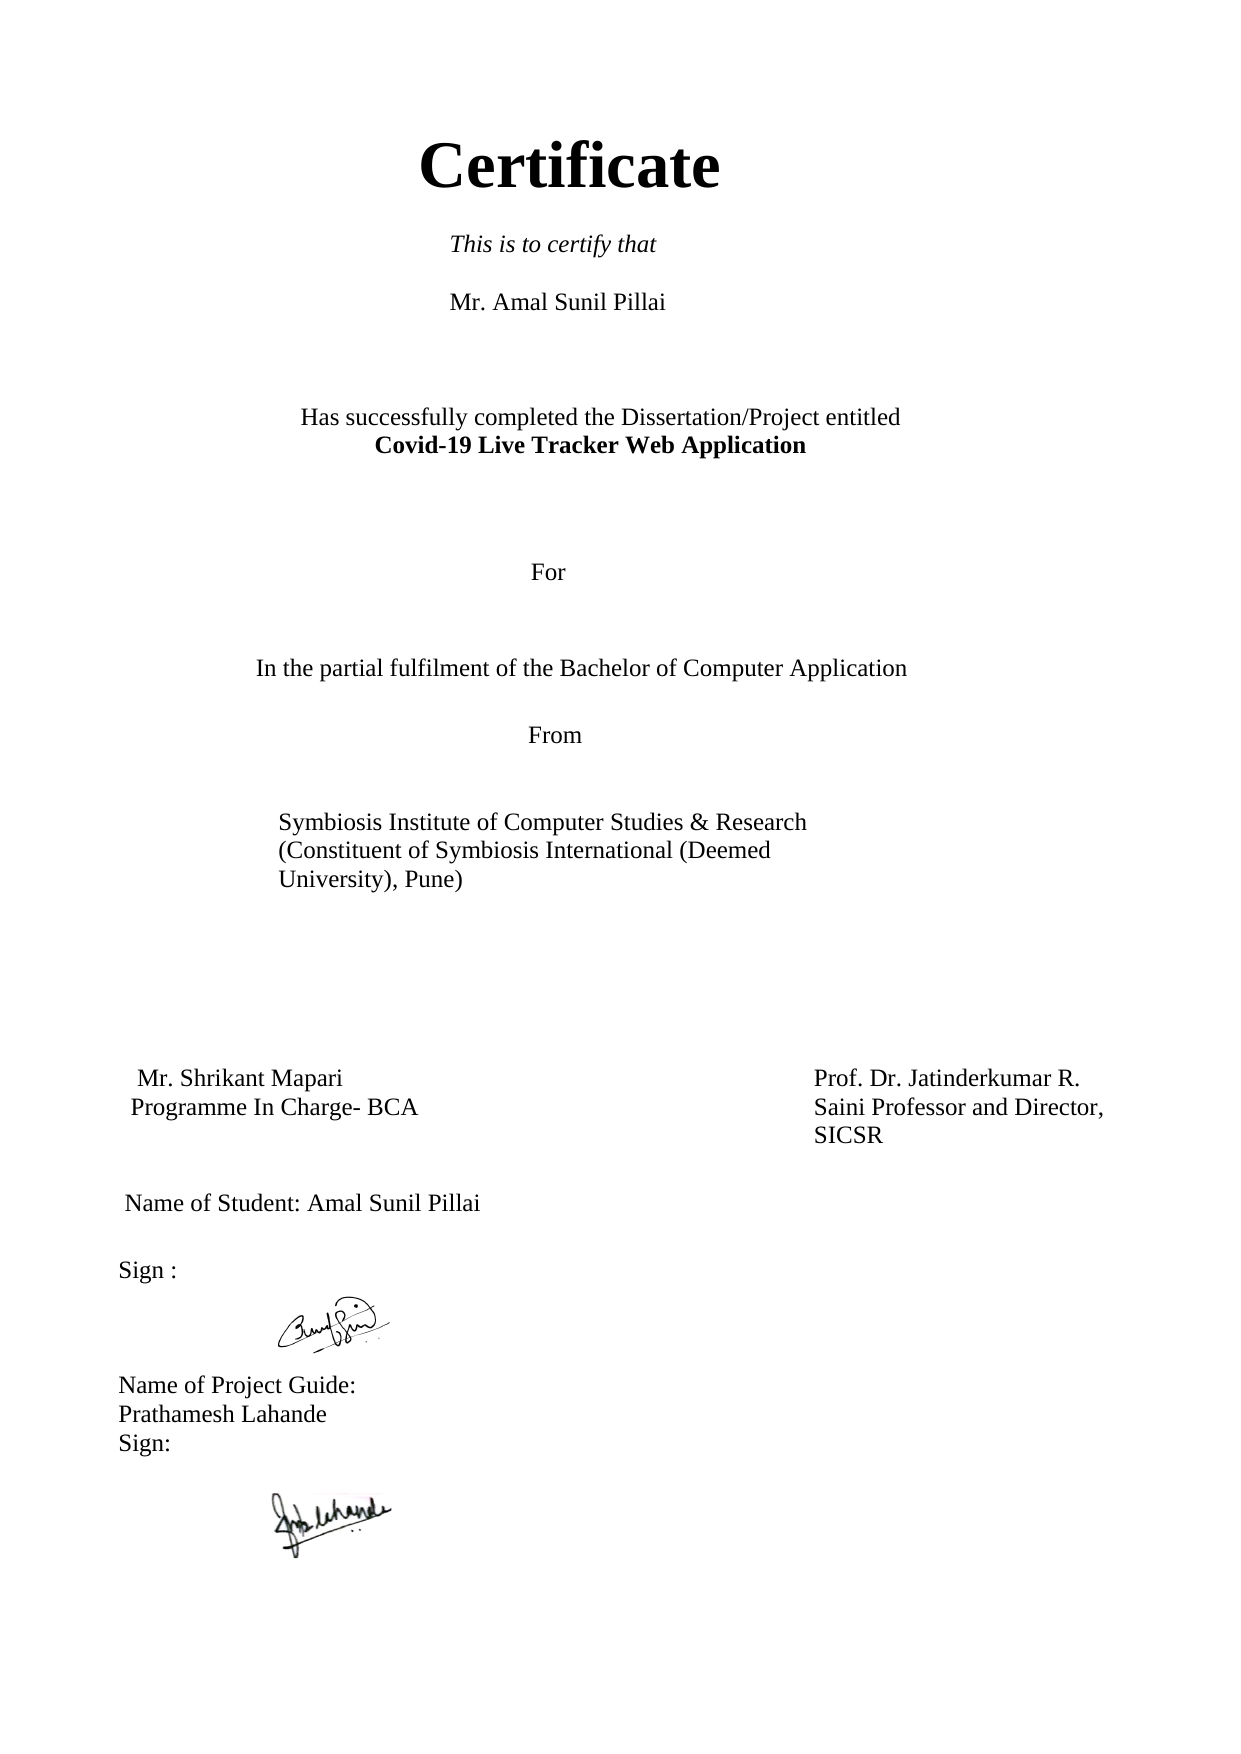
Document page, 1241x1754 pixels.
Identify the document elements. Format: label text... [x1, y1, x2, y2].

text Name of Project Guide: [118, 1370, 888, 1399]
picture [259, 1292, 407, 1360]
text This is to certify that [418, 229, 997, 258]
text For [493, 557, 996, 585]
text From [303, 720, 893, 749]
text Sign: [118, 1428, 888, 1456]
text Certificate [343, 125, 973, 201]
text Programme In Charge- BCA [130, 1092, 435, 1121]
text Sign : [118, 1255, 337, 1284]
text Name of Student: Amal Sunil Pillai [118, 1188, 1051, 1217]
text Has successfully completed the Dissertation/Project entitled [173, 402, 997, 431]
text Mr. Shrikant Mapari [118, 1063, 439, 1092]
text Prathamesh Lahande [118, 1399, 888, 1428]
text Symbiosis Institute of Computer Studies & Research (Constituent of Symbiosis International (Deemed University), Pune) [278, 807, 893, 893]
text Mr. Amal Sunil Pillai [118, 287, 996, 316]
text Prof. Dr. Jatinderkumar R. Saini Professor and Director, SICSR [814, 1063, 1112, 1149]
picture [271, 1493, 392, 1559]
title Covid-19 Live Tracker Web Application [118, 431, 1122, 459]
text In the partial fulfilment of the Bachelor of Computer Application [118, 653, 1122, 682]
